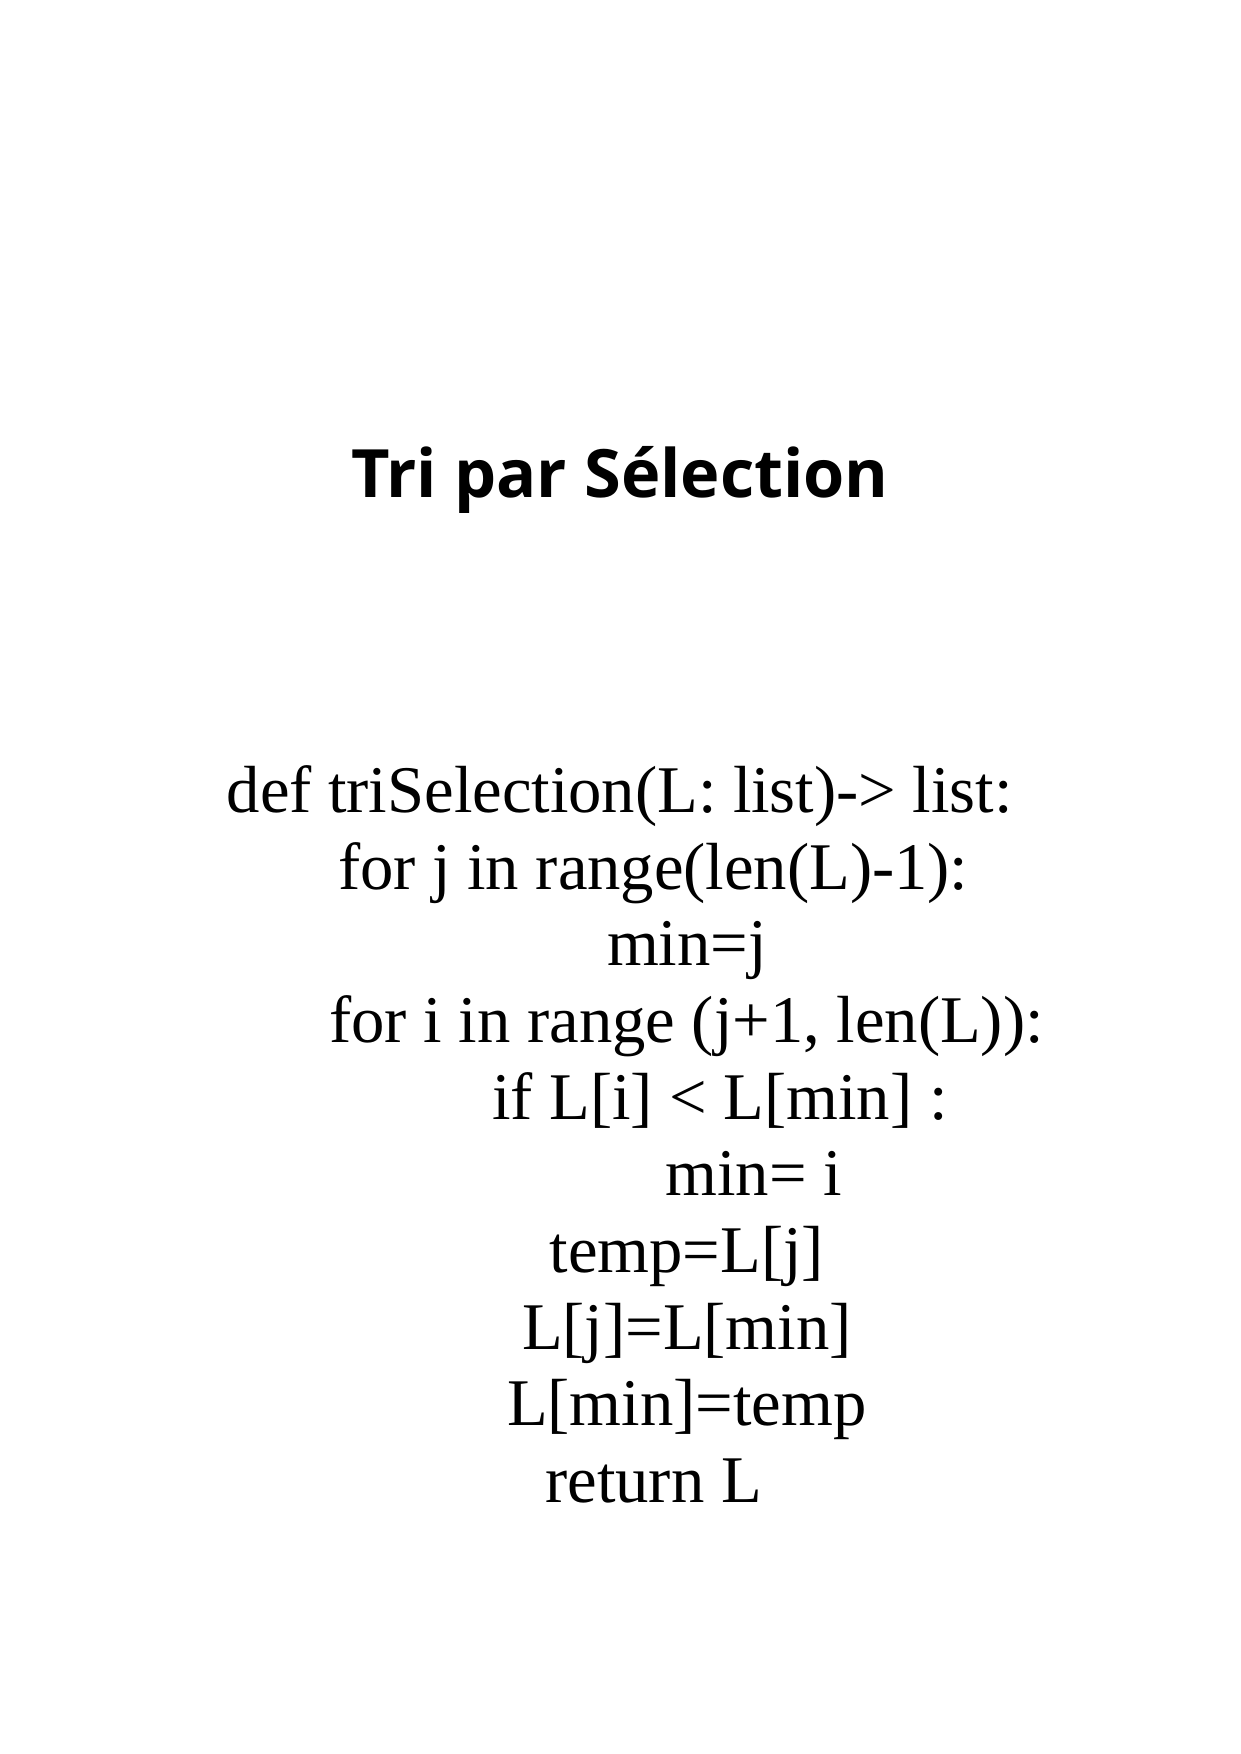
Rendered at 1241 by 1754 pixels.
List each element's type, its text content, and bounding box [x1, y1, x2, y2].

text for i in range (j+1, len(L)): [118, 980, 1122, 1057]
text return L [118, 1440, 1122, 1517]
subtitle Tri par Sélection [118, 426, 1122, 517]
text if L[i] < L[min] : [118, 1057, 1122, 1133]
text L[min]=temp [118, 1363, 1122, 1440]
text min= i [118, 1133, 1122, 1210]
text for j in range(len(L)-1): [118, 827, 1122, 903]
text def triSelection(L: list)-> list: [118, 750, 1122, 827]
text min=j [118, 903, 1122, 980]
text L[j]=L[min] [118, 1287, 1122, 1363]
text temp=L[j] [118, 1210, 1122, 1287]
